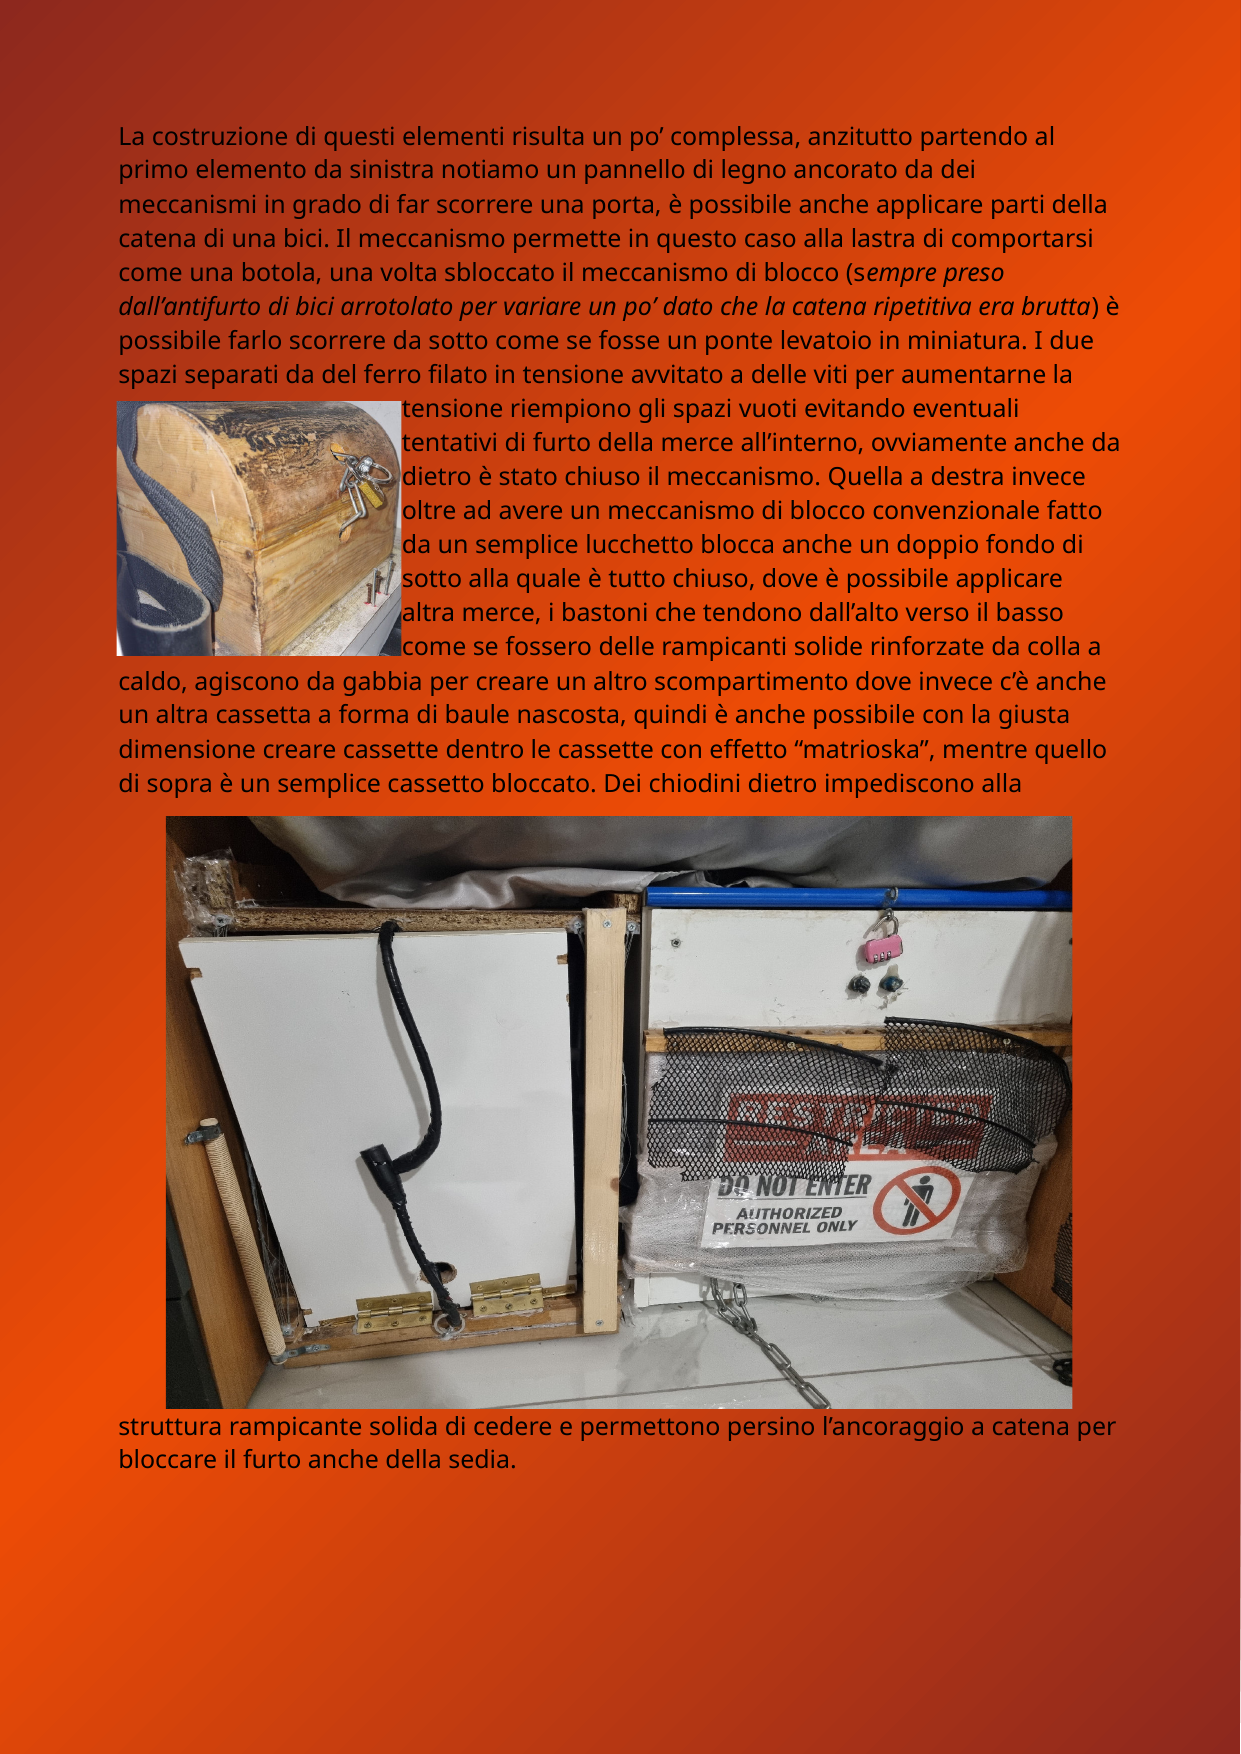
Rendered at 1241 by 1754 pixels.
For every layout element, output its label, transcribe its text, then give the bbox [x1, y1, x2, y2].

text La costruzione di questi elementi risulta un po’ complessa, anzitutto partendo al primo elemento da sinistra notiamo un pannello di legno ancorato da dei meccanismi in grado di far scorrere una porta, è possibile anche applicare parti della catena di una bici. Il meccanismo permette in questo caso alla lastra di comportarsi come una botola, una volta sbloccato il meccanismo di blocco (sempre preso dall’antifurto di bici arrotolato per variare un po’ dato che la catena ripetitiva era brutta) è possibile farlo scorrere da sotto come se fosse un ponte levatoio in miniatura. I due spazi separati da del ferro filato in tensione avvitato a delle viti per aumentarne la tensione riempiono gli spazi vuoti evitando eventuali tentativi di furto della merce all’interno, ovviamente anche da dietro è stato chiuso il meccanismo. Quella a destra invece oltre ad avere un meccanismo di blocco convenzionale fatto da un semplice lucchetto blocca anche un doppio fondo di sotto alla quale è tutto chiuso, dove è possibile applicare altra merce, i bastoni che tendono dall’alto verso il basso come se fossero delle rampicanti solide rinforzate da colla a caldo, agiscono da gabbia per creare un altro scompartimento dove invece c’è anche un altra cassetta a forma di baule nascosta, quindi è anche possibile con la giusta dimensione creare cassette dentro le cassette con effetto “matrioska”, mentre quello di sopra è un semplice cassetto bloccato. Dei chiodini dietro impediscono alla struttura rampicante solida di cedere e permettono persino l’ancoraggio a catena per bloccare il furto anche della sedia. [118, 118, 1122, 1476]
picture [165, 816, 1073, 1409]
picture [116, 401, 402, 656]
